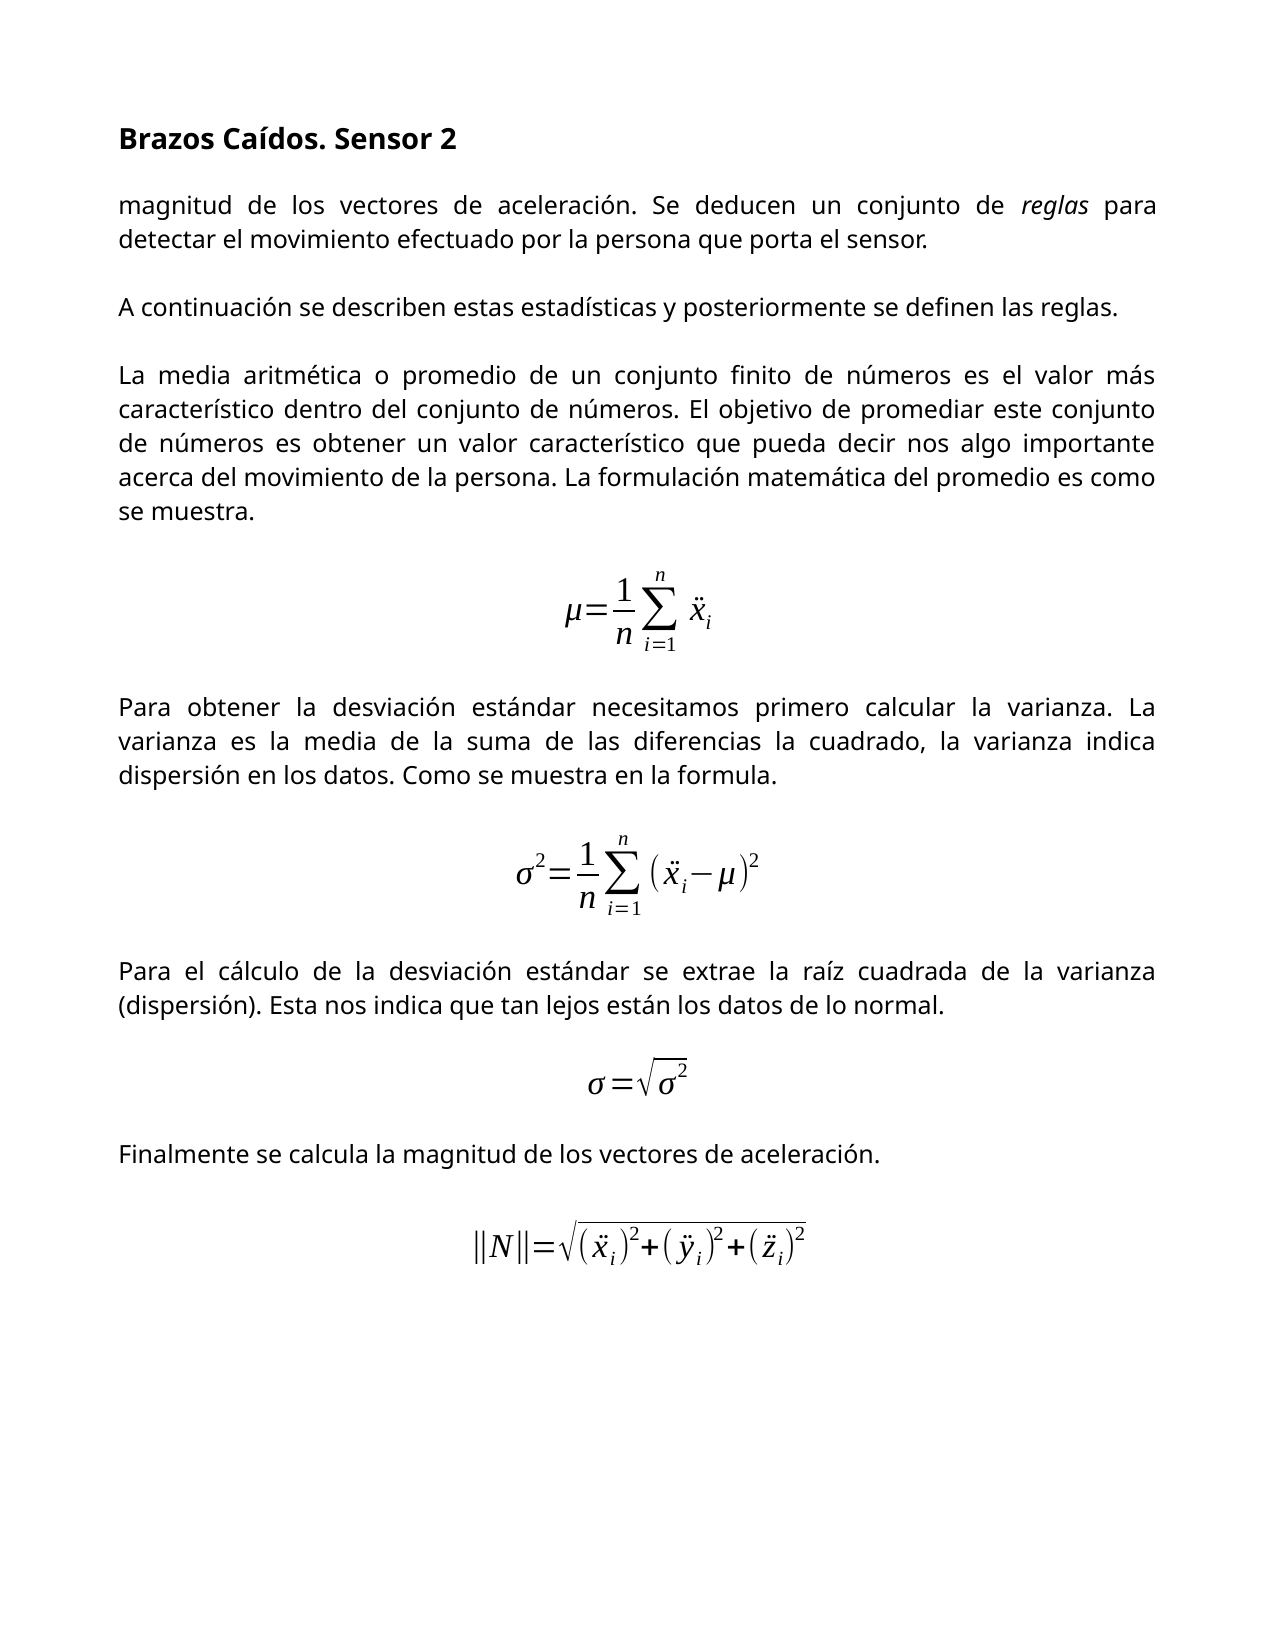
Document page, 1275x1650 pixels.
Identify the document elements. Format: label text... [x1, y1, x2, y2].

text Para obtener la desviación estándar necesitamos primero calcular la varianza. La varianza es la media de la suma de las diferencias la cuadrado, la varianza indica dispersión en los datos. Como se muestra en la formula. [118, 690, 1157, 792]
text Para el cálculo de la desviación estándar se extrae la raíz cuadrada de la varianza (dispersión). Esta nos indica que tan lejos están los datos de lo normal. [118, 954, 1157, 1022]
text magnitud de los vectores de aceleración. Se deducen un conjunto de reglas para detectar el movimiento efectuado por la persona que porta el sensor. [118, 187, 1157, 255]
text Finalmente se calcula la magnitud de los vectores de aceleración. [118, 1137, 1157, 1171]
text La media aritmética o promedio de un conjunto finito de números es el valor más característico dentro del conjunto de números. El objetivo de promediar este conjunto de números es obtener un valor característico que pueda decir nos algo importante acerca del movimiento de la persona. La formulación matemática del promedio es como se muestra. [118, 358, 1157, 528]
text A continuación se describen estas estadísticas y posteriormente se definen las reglas. [118, 289, 1157, 323]
